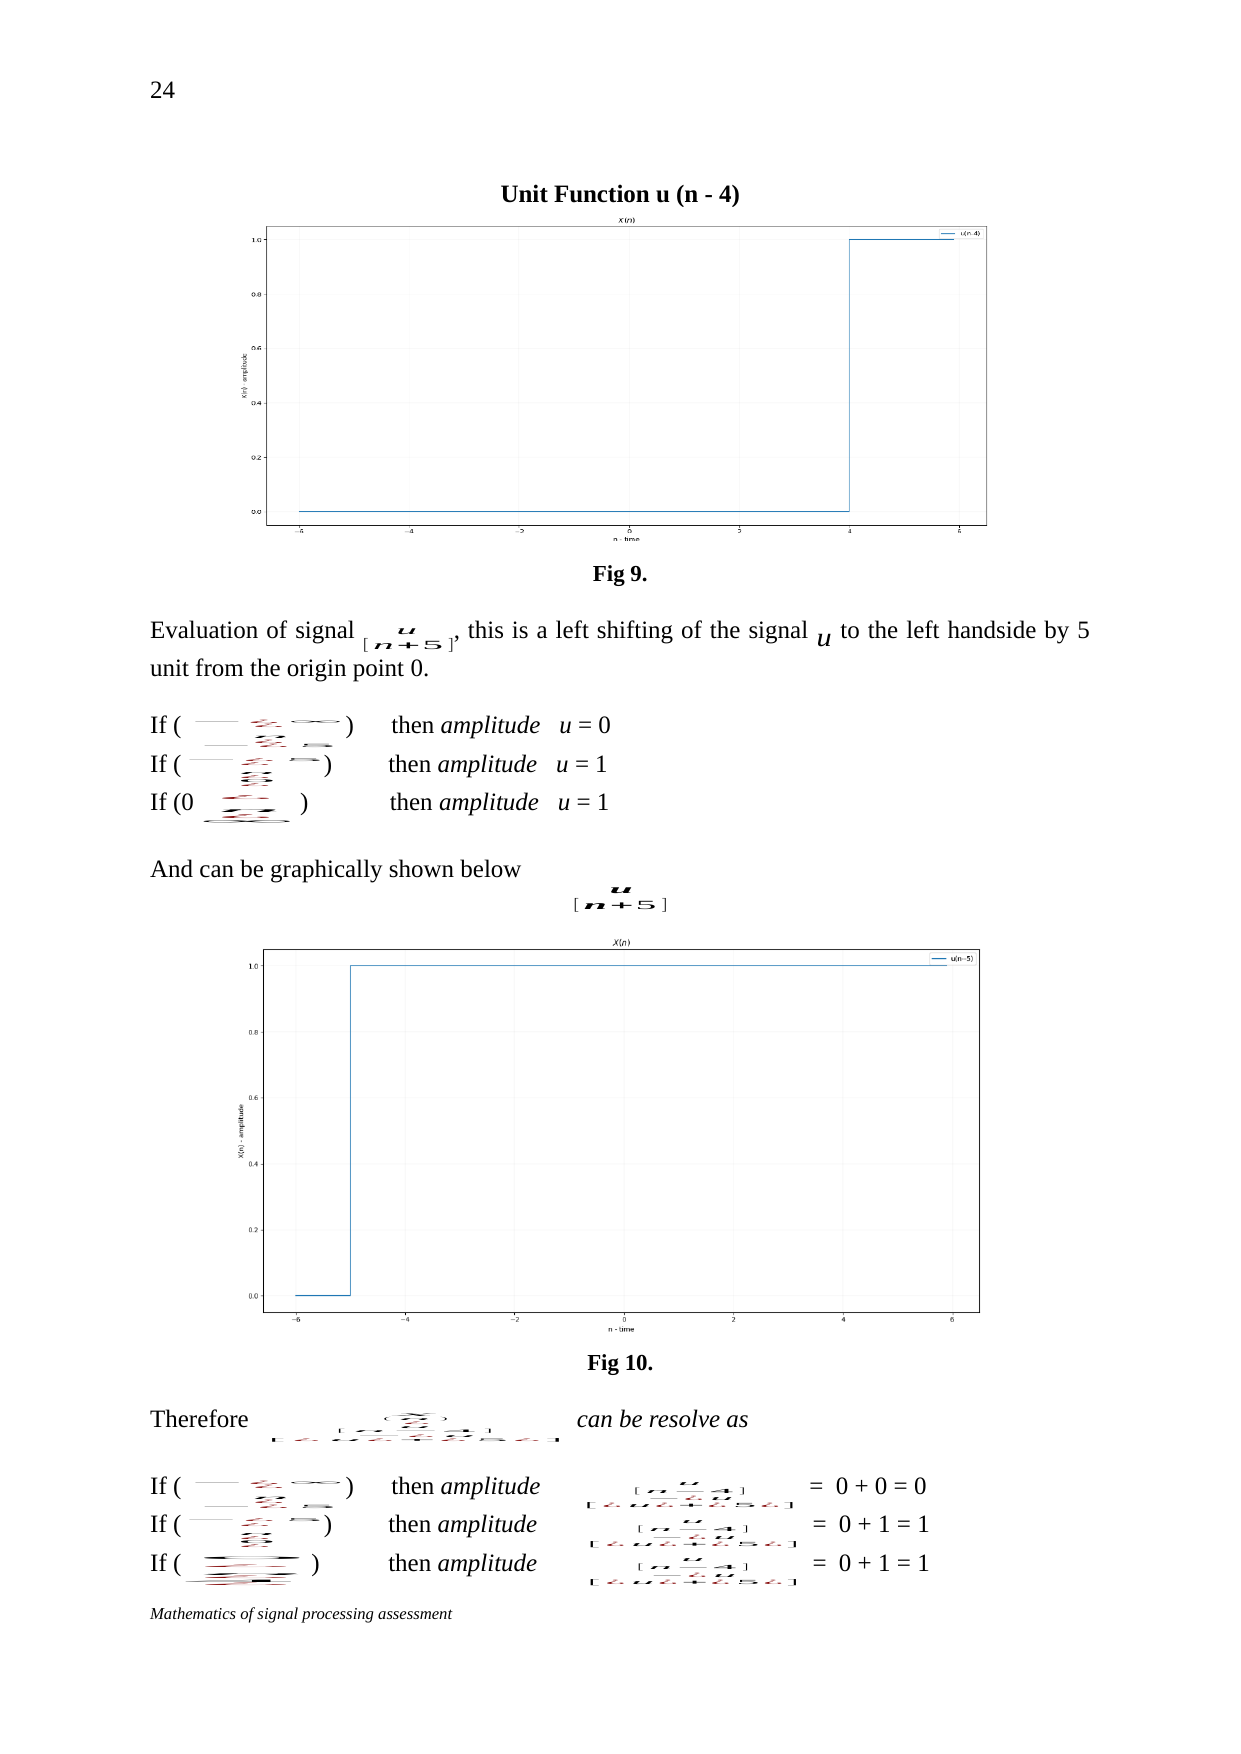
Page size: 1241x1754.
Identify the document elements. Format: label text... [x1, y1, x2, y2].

text If () then amplitude = 0 + 1 = 1 [150, 1548, 1090, 1586]
text Evaluation of signal , this is a left shifting of the signal to the left handside by 5 unit from the origin point 0. [150, 615, 1090, 682]
text If () then amplitude u = 1 [150, 749, 1090, 787]
text If (0 ) then amplitude u = 1 [150, 787, 1090, 825]
text And can be graphically shown below [150, 854, 1090, 883]
text If ( ) then amplitude = 0 + 0 = 0 [150, 1471, 1090, 1509]
text Therefore can be resolve as [150, 1404, 1090, 1443]
text If ( ) then amplitude u = 0 [150, 710, 1090, 749]
text If () then amplitude = 0 + 1 = 1 [150, 1509, 1090, 1548]
text Fig 9. [150, 559, 1090, 586]
text Fig 10. [150, 1349, 1090, 1376]
text Unit Function u (n - 4) [150, 179, 1090, 207]
